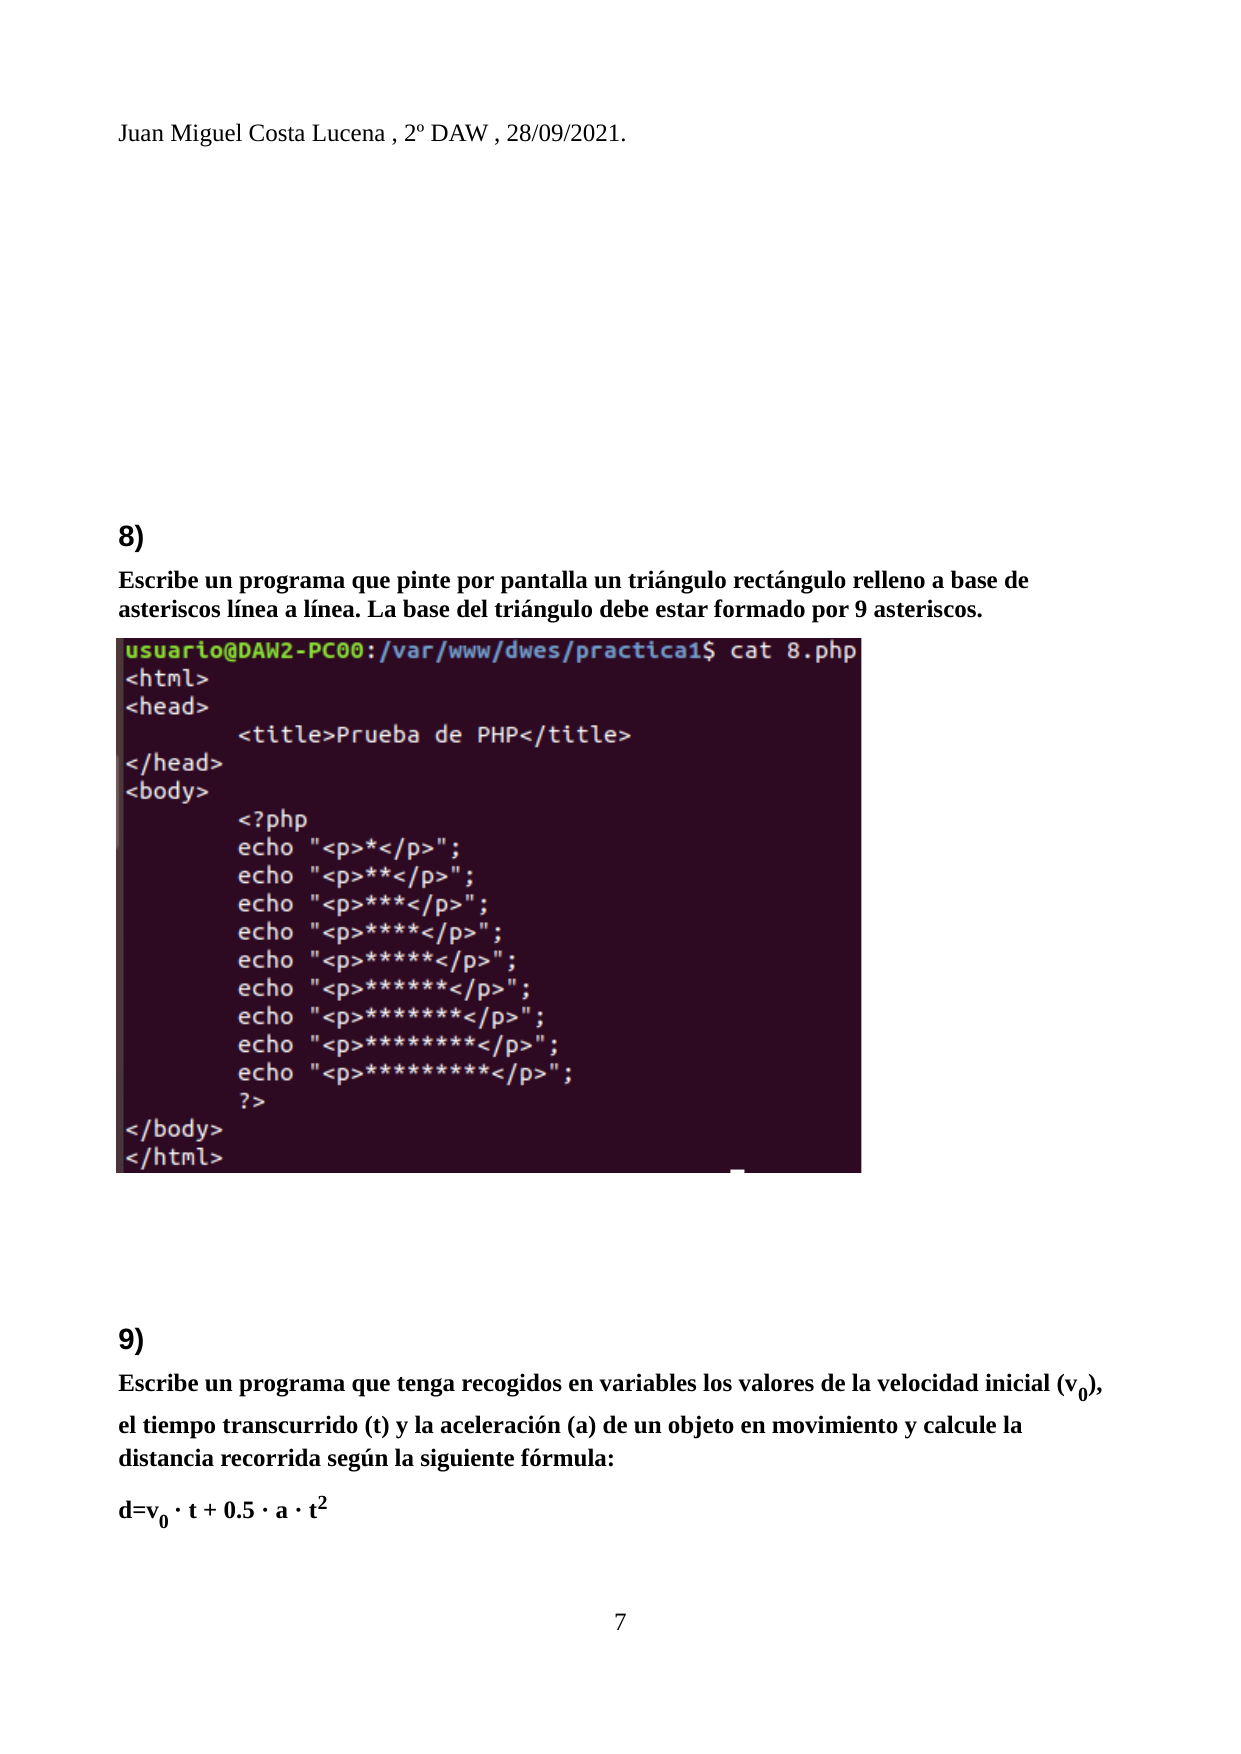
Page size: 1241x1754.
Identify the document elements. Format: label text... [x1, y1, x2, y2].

text Escribe un programa que pinte por pantalla un triángulo rectángulo relleno a base de asteriscos línea a línea. La base del triángulo debe estar formado por 9 asteriscos. [118, 565, 1122, 622]
text Escribe un programa que tenga recogidos en variables los valores de la velocidad inicial (v0), el tiempo transcurrido (t) y la aceleración (a) de un objeto en movimiento y calcule la distancia recorrida según la siguiente fórmula: [118, 1368, 1122, 1472]
subtitle 9) [118, 1322, 1122, 1356]
text d=v0 · t + 0.5 · a · t2 [118, 1491, 1122, 1532]
picture [116, 638, 862, 1173]
subtitle 8) [118, 519, 1122, 552]
